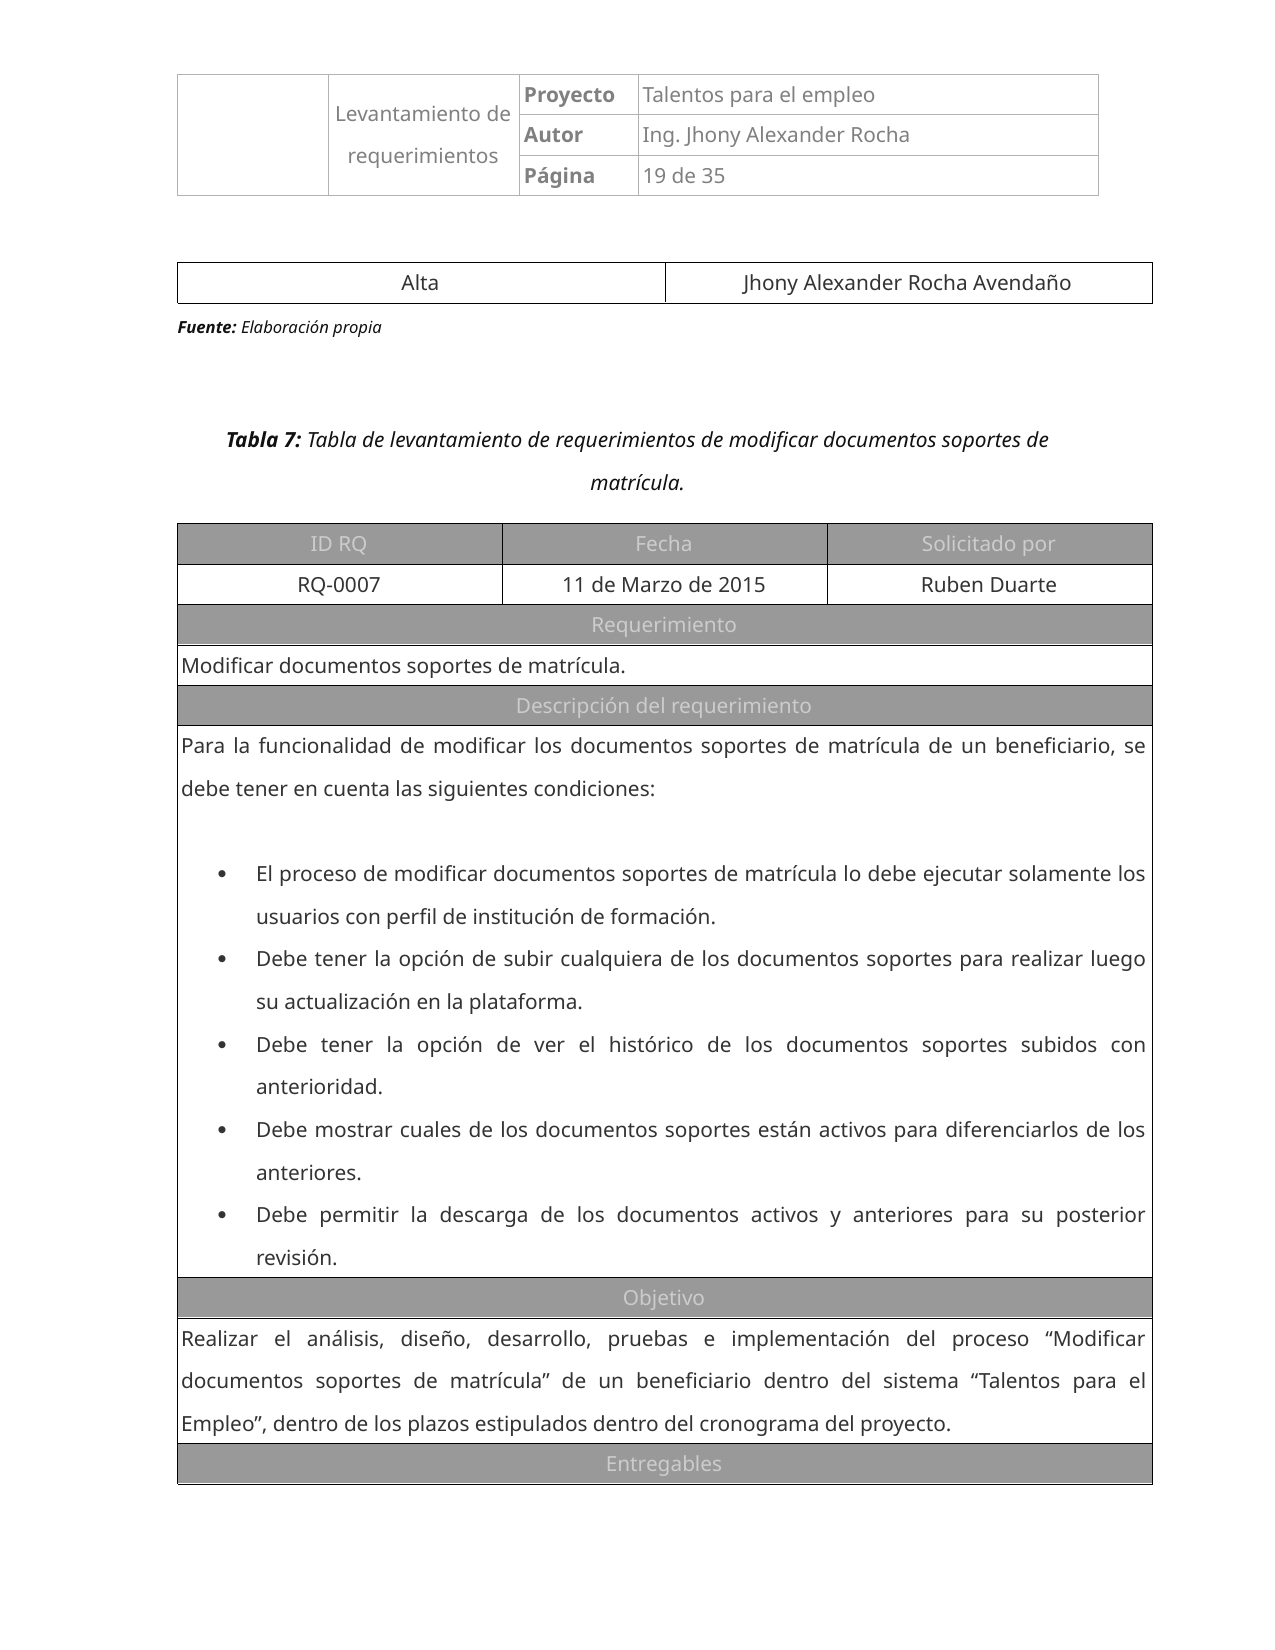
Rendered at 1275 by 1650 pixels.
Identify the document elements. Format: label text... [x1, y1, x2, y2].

table_cell 11 de Marzo de 2015 [503, 565, 827, 604]
table_cell Jhony Alexander Rocha Avendaño [666, 263, 1152, 302]
table_cell Alta [178, 263, 665, 302]
table_cell RQ-0007 [178, 565, 502, 604]
table_cell Modificar documentos soportes de matrícula. [178, 646, 1152, 685]
table_cell Entregables [178, 1444, 1152, 1483]
table_header Fecha [503, 524, 827, 564]
table_cell Para la funcionalidad de modificar los documentos soportes de matrícula de un beneficiario, se debe tener en cuenta las siguientes condiciones: El proceso de modificar documentos soportes de matrícula lo debe ejecutar solamente los usuarios con perfil de institución de formación. Debe tener la opción de subir cualquiera de los documentos soportes para realizar luego su actualización en la plataforma. Debe tener la opción de ver el histórico de los documentos soportes subidos con anterioridad. Debe mostrar cuales de los documentos soportes están activos para diferenciarlos de los anteriores. Debe permitir la descarga de los documentos activos y anteriores para su posterior revisión. [178, 726, 1152, 1277]
table_header Solicitado por [828, 524, 1152, 564]
table_cell Descripción del requerimiento [178, 686, 1152, 725]
text Tabla 7: Tabla de levantamiento de requerimientos de modificar documentos soportes de matrícula. [177, 426, 1098, 497]
table_cell Objetivo [178, 1278, 1152, 1317]
table_cell Ruben Duarte [828, 565, 1152, 604]
table_cell Requerimiento [178, 605, 1152, 644]
table_header ID RQ [178, 524, 502, 564]
table_cell Realizar el análisis, diseño, desarrollo, pruebas e implementación del proceso “Modificar documentos soportes de matrícula” de un beneficiario dentro del sistema “Talentos para el Empleo”, dentro de los plazos estipulados dentro del cronograma del proyecto. [178, 1319, 1152, 1443]
text Fuente: Elaboración propia [177, 315, 1098, 338]
